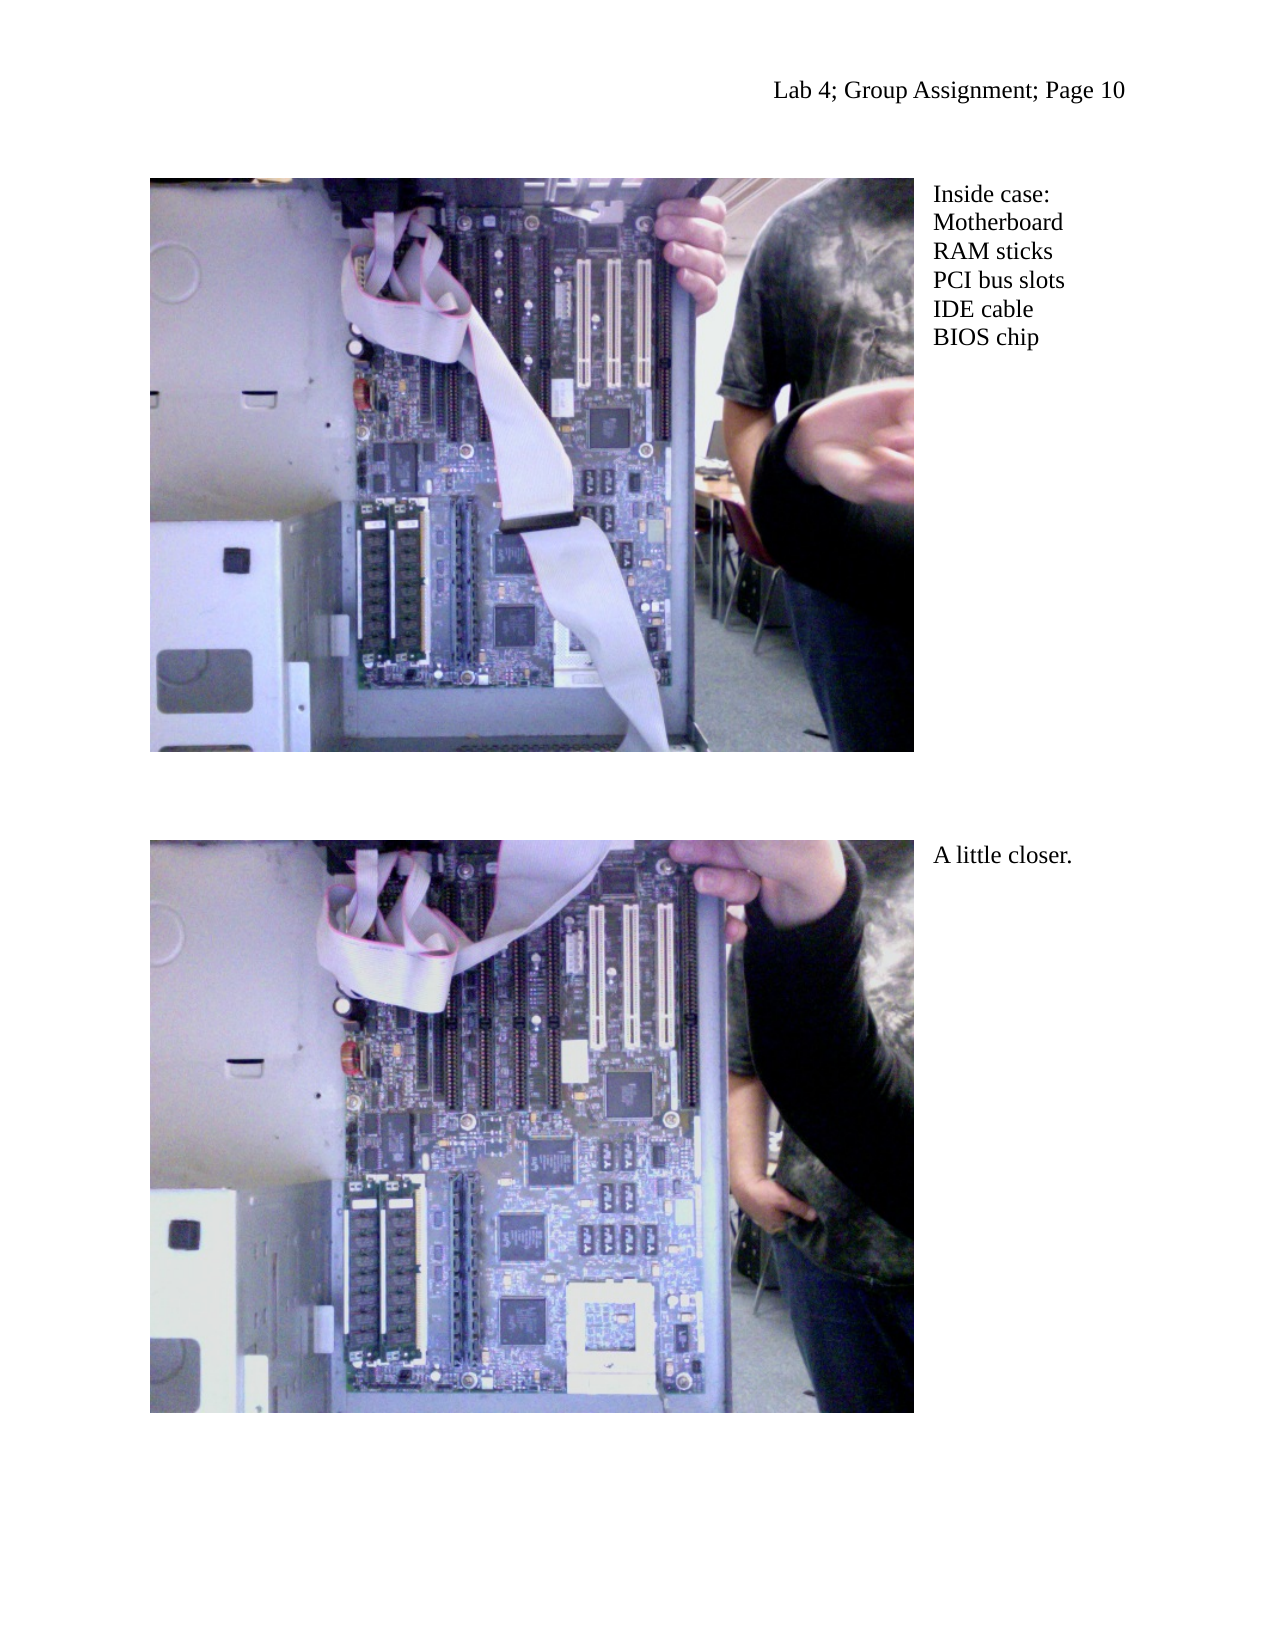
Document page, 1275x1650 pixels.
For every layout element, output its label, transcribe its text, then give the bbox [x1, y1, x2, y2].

text Motherboard [914, 207, 1125, 236]
text BIOS chip [914, 322, 1125, 380]
text IDE cable [914, 294, 1125, 322]
text PCI bus slots [914, 265, 1125, 294]
picture [150, 840, 914, 1413]
text A little closer. [914, 840, 1125, 897]
text RAM sticks [914, 236, 1125, 265]
text Inside case: [914, 179, 1125, 207]
picture [150, 178, 914, 752]
